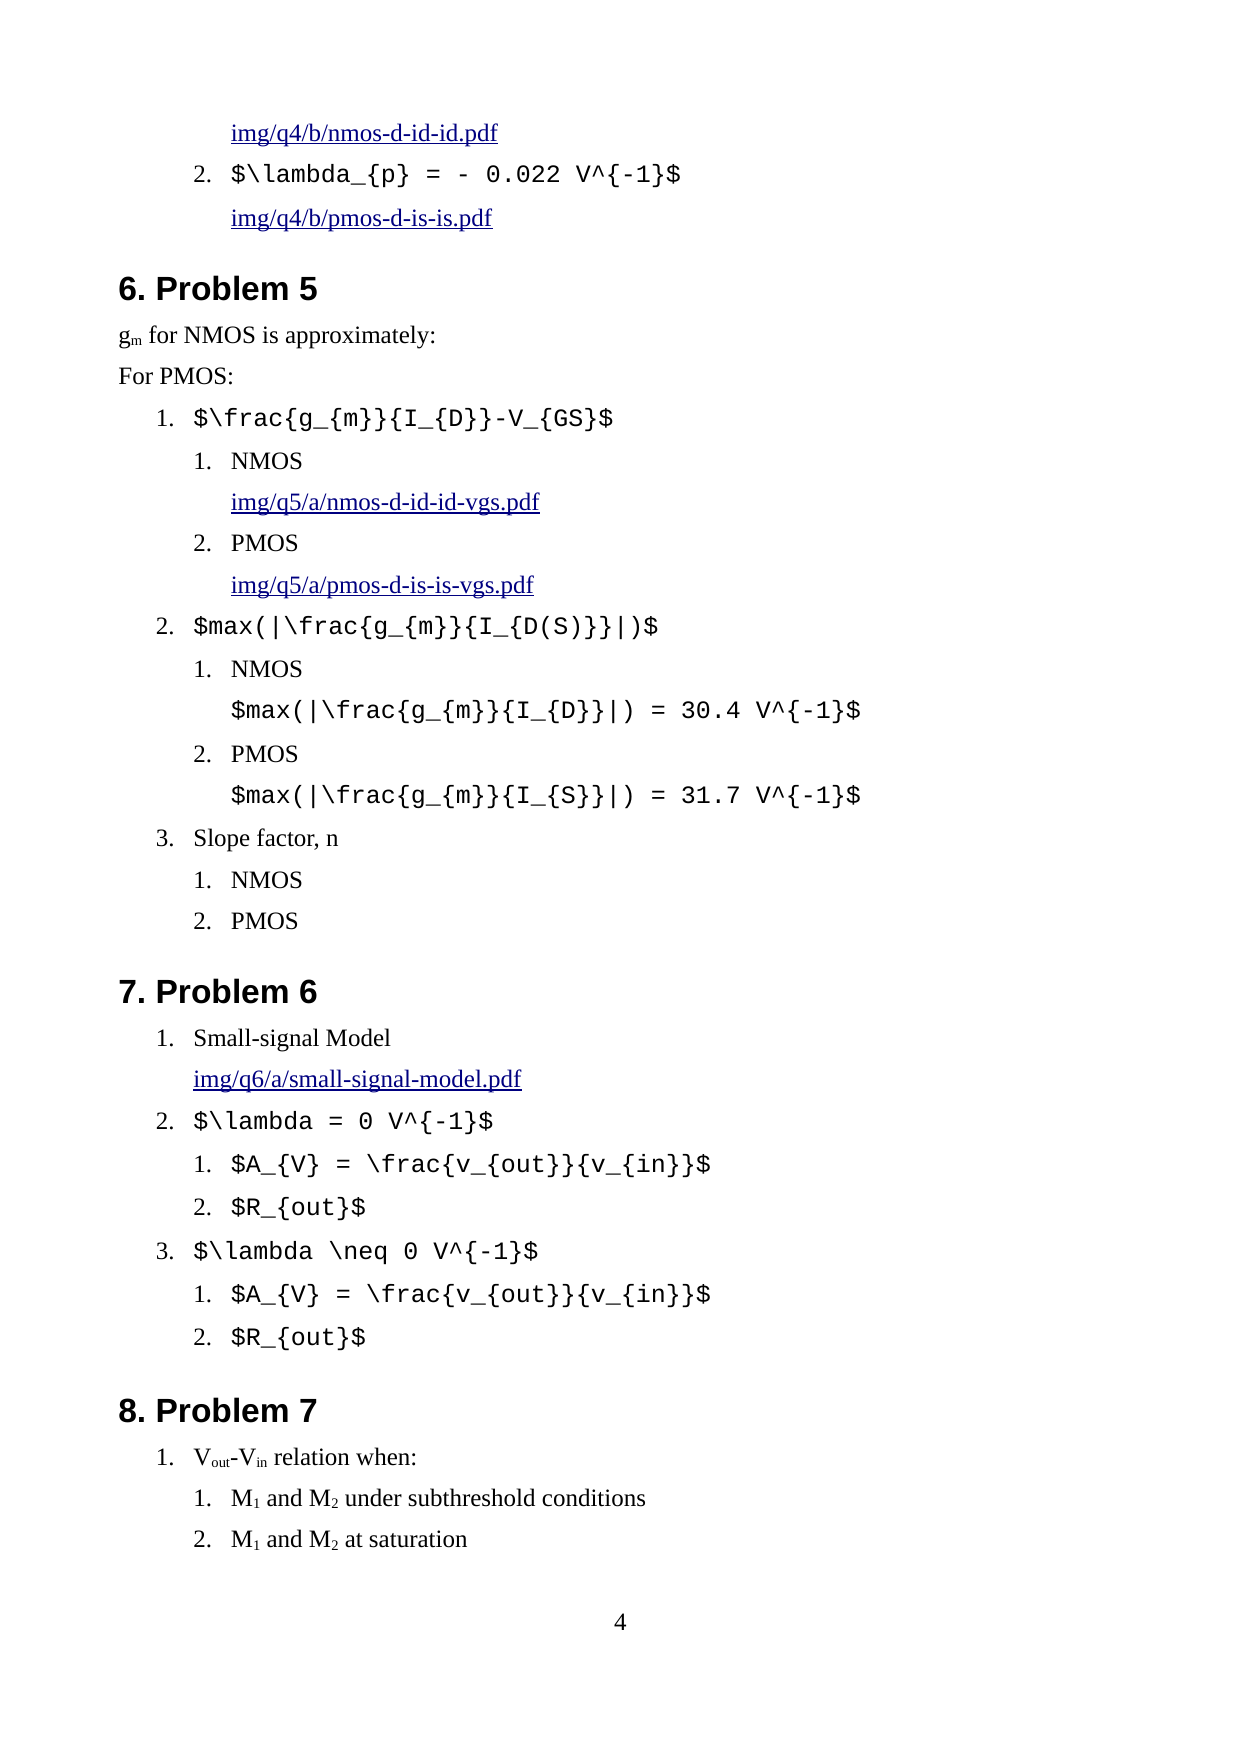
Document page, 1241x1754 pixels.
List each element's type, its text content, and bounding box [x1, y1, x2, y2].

list $A_{V} = \frac{v_{out}}{v_{in}}$ [193, 1149, 1122, 1180]
text gm for NMOS is approximately: [118, 320, 1122, 349]
list PMOS [193, 528, 1122, 557]
list M1 and M2 at saturation [193, 1524, 1122, 1553]
list $\lambda_{p} = - 0.022 V^{-1}$ [193, 159, 1122, 190]
subtitle Problem 6 [118, 972, 1122, 1011]
list $A_{V} = \frac{v_{out}}{v_{in}}$ [193, 1279, 1122, 1310]
list img/q6/a/small-signal-model.pdf [156, 1064, 1122, 1093]
list $\lambda = 0 V^{-1}$ [156, 1106, 1122, 1137]
list NMOS [193, 654, 1122, 683]
text For PMOS: [118, 361, 1122, 390]
list $\frac{g_{m}}{I_{D}}-V_{GS}$ [156, 403, 1122, 433]
list $max(|\frac{g_{m}}{I_{S}}|) = 31.7 V^{-1}$ [193, 780, 1122, 811]
list Small-signal Model [156, 1023, 1122, 1052]
subtitle Problem 7 [118, 1391, 1122, 1429]
list img/q5/a/pmos-d-is-is-vgs.pdf [193, 570, 1122, 598]
list $max(|\frac{g_{m}}{I_{D}}|) = 30.4 V^{-1}$ [193, 696, 1122, 726]
list $max(|\frac{g_{m}}{I_{D(S)}}|)$ [156, 611, 1122, 642]
list NMOS [193, 446, 1122, 475]
list PMOS [193, 739, 1122, 768]
list $R_{out}$ [193, 1192, 1122, 1223]
subtitle Problem 5 [118, 269, 1122, 308]
list img/q4/b/nmos-d-id-id.pdf [193, 118, 1122, 147]
list img/q4/b/pmos-d-is-is.pdf [193, 203, 1122, 231]
list M1 and M2 under subthreshold conditions [193, 1483, 1122, 1512]
list Slope factor, n [156, 823, 1122, 852]
list Vout-Vin relation when: [156, 1442, 1122, 1471]
list img/q5/a/nmos-d-id-id-vgs.pdf [193, 487, 1122, 516]
list $R_{out}$ [193, 1322, 1122, 1353]
list NMOS [193, 865, 1122, 893]
list PMOS [193, 906, 1122, 935]
list $\lambda \neq 0 V^{-1}$ [156, 1236, 1122, 1267]
